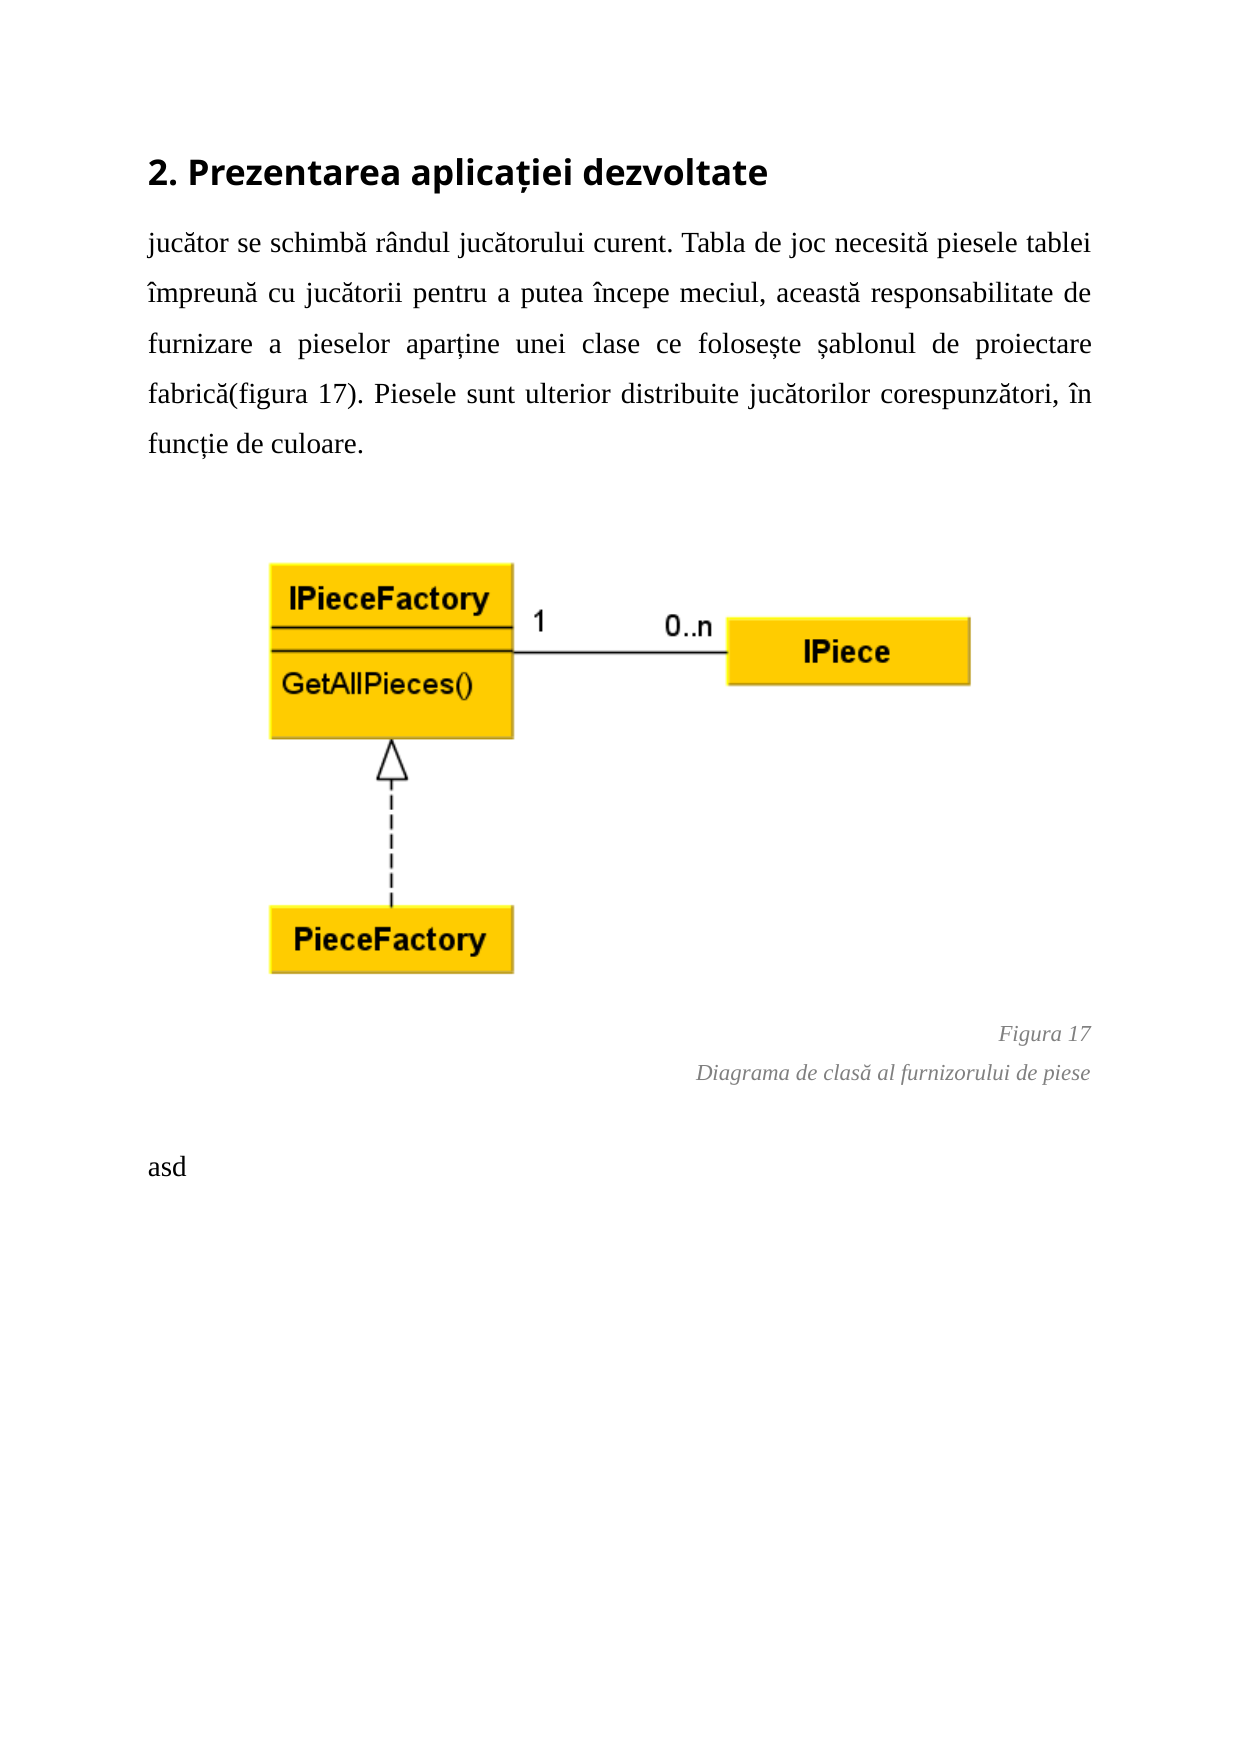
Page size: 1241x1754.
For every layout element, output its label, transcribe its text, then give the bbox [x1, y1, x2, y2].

text Figura 17 [148, 527, 1093, 1046]
text jucător se schimbă rândul jucătorului curent. Tabla de joc necesită piesele tablei împreună cu jucătorii pentru a putea începe meciul, această responsabilitate de furnizare a pieselor aparține unei clase ce folosește șablonul de proiectare fabrică(figura 17). Piesele sunt ulterior distribuite jucătorilor corespunzători, în funcție de culoare. [148, 225, 1093, 460]
text Diagrama de clasă al furnizorului de piese [148, 1059, 1093, 1086]
picture [233, 527, 1007, 1007]
text asd [148, 1149, 1093, 1183]
